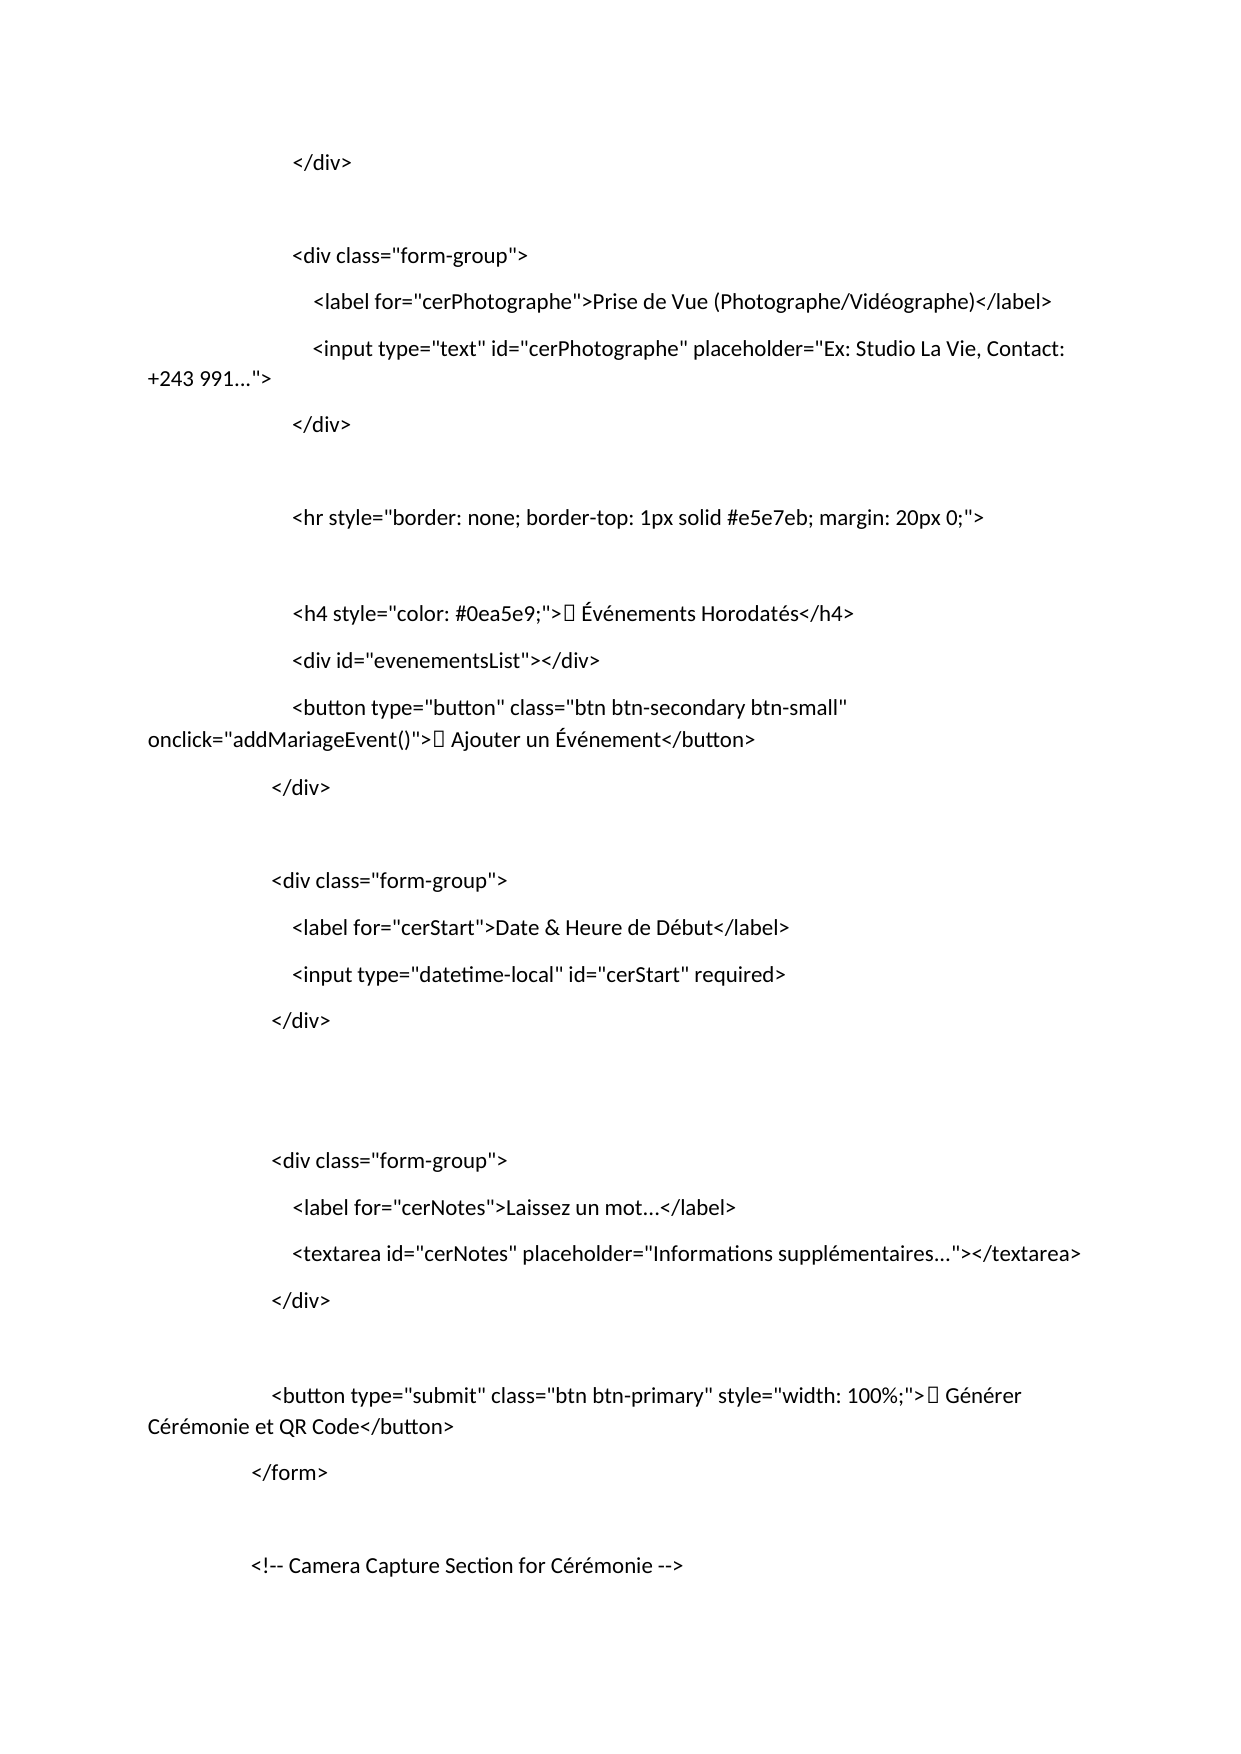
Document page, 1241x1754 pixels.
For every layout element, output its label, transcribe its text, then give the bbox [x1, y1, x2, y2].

text </div> [148, 1006, 1093, 1034]
text </form> [148, 1458, 1093, 1487]
text </div> [148, 410, 1093, 438]
text </div> [148, 148, 1093, 176]
text <h4 style="color: #0ea5e9;">⏰ Événements Horodatés</h4> [148, 597, 1093, 628]
text <input type="text" id="cerPhotographe" placeholder="Ex: Studio La Vie, Contact: +243 991..."> [148, 334, 1093, 392]
text <label for="cerPhotographe">Prise de Vue (Photographe/Vidéographe)</label> [148, 287, 1093, 315]
text <label for="cerStart">Date & Heure de Début</label> [148, 913, 1093, 941]
text <div id="evenementsList"></div> [148, 647, 1093, 675]
text <button type="button" class="btn btn-secondary btn-small" onclick="addMariageEvent()">➕ Ajouter un Événement</button> [148, 693, 1093, 755]
text <!-- Camera Capture Section for Cérémonie --> [148, 1552, 1093, 1580]
text </div> [148, 773, 1093, 802]
text <label for="cerNotes">Laissez un mot...</label> [148, 1193, 1093, 1221]
text <div class="form-group"> [148, 1146, 1093, 1174]
text <div class="form-group"> [148, 867, 1093, 895]
text <button type="submit" class="btn btn-primary" style="width: 100%;">🎫 Générer Cérémonie et QR Code</button> [148, 1379, 1093, 1440]
text <hr style="border: none; border-top: 1px solid #e5e7eb; margin: 20px 0;"> [148, 503, 1093, 531]
text <textarea id="cerNotes" placeholder="Informations supplémentaires..."></textarea> [148, 1239, 1093, 1267]
text </div> [148, 1286, 1093, 1314]
text <input type="datetime-local" id="cerStart" required> [148, 960, 1093, 988]
text <div class="form-group"> [148, 241, 1093, 269]
